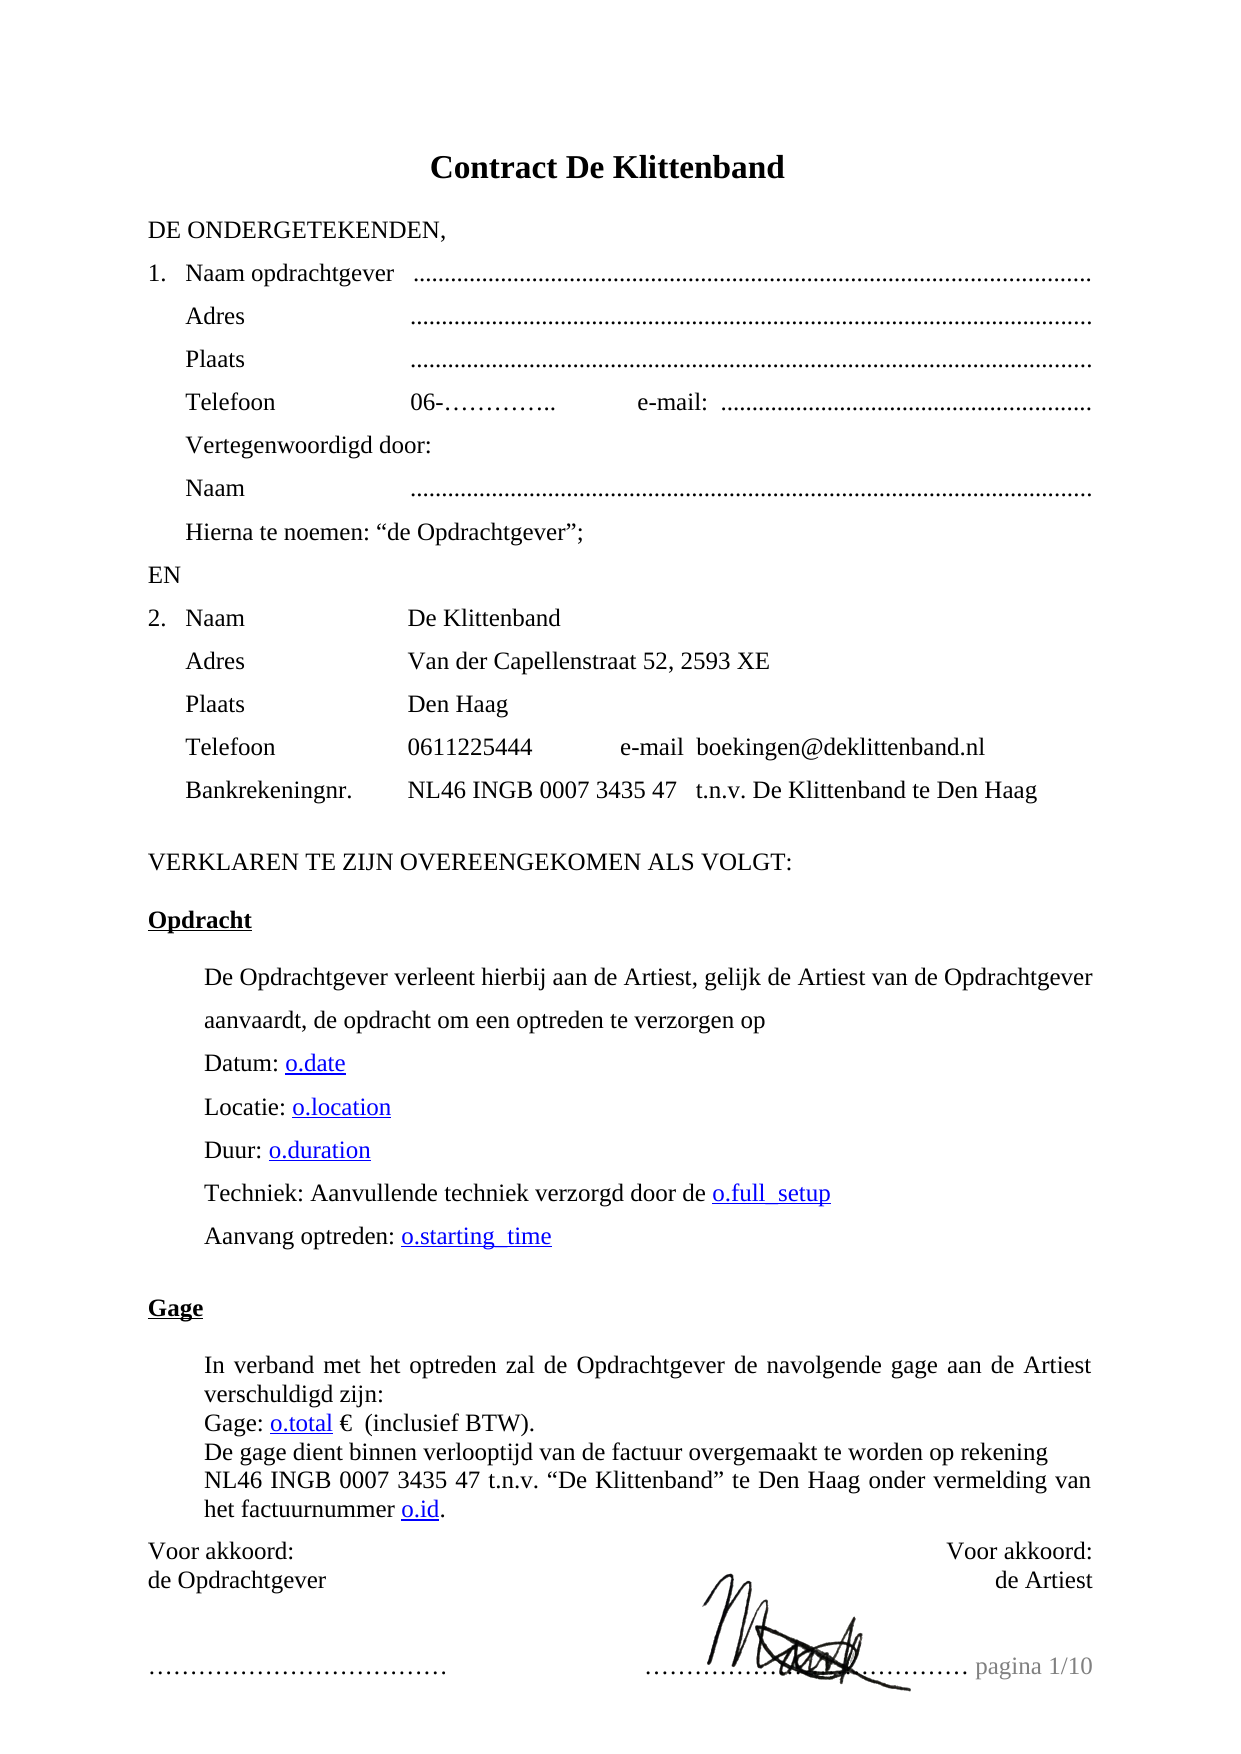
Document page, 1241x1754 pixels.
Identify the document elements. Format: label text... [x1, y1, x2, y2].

text Plaats Den Haag [177, 689, 1093, 718]
text EN [148, 560, 1093, 588]
text NL46 INGB 0007 3435 47 t.n.v. “De Klittenband” te Den Haag onder vermelding van het factuurnummer o.id. [204, 1465, 1093, 1523]
subtitle Opdracht [148, 905, 1093, 933]
text Datum: o.date [204, 1048, 1093, 1077]
text Duur: o.duration [204, 1135, 1093, 1163]
text Telefoon 06-………….. e-mail: [148, 387, 1093, 416]
text Vertegenwoordigd door: [148, 430, 1093, 459]
text Adres [148, 301, 1093, 330]
text Telefoon 0611225444 e-mail boekingen@deklittenband.nl [177, 732, 1093, 761]
text De Opdrachtgever verleent hierbij aan de Artiest, gelijk de Artiest van de Opdrachtgever aanvaardt, de opdracht om een optreden te verzorgen op [204, 962, 1093, 1034]
text Aanvang optreden: o.starting_time [204, 1221, 1093, 1250]
text DE ONDERGETEKENDEN, [148, 215, 1093, 243]
text Plaats [148, 344, 1093, 373]
picture [695, 1564, 927, 1706]
text Locatie: o.location [204, 1092, 1093, 1120]
text Techniek: Aanvullende techniek verzorgd door de o.full_setup [204, 1178, 1093, 1207]
title Contract De Klittenband [148, 148, 1067, 186]
text 1. Naam opdrachtgever . [148, 258, 1093, 287]
text De gage dient binnen verlooptijd van de factuur overgemaakt te worden op rekening [204, 1437, 1093, 1465]
text VERKLAREN TE ZIJN OVEREENGEKOMEN ALS VOLGT: [148, 847, 1093, 876]
text Bankrekeningnr. NL46 INGB 0007 3435 47 t.n.v. De Klittenband te Den Haag [177, 775, 1093, 804]
text Adres Van der Capellenstraat 52, 2593 XE [148, 646, 1093, 675]
text Gage: o.total € (inclusief BTW). [148, 1408, 1093, 1437]
text Naam [148, 473, 1093, 502]
text In verband met het optreden zal de Opdrachtgever de navolgende gage aan de Artiest verschuldigd zijn: [148, 1350, 1093, 1408]
text Hierna te noemen: “de Opdrachtgever”; [148, 517, 1093, 545]
subtitle Gage [148, 1293, 1093, 1322]
text 2. Naam De Klittenband [148, 603, 1093, 632]
